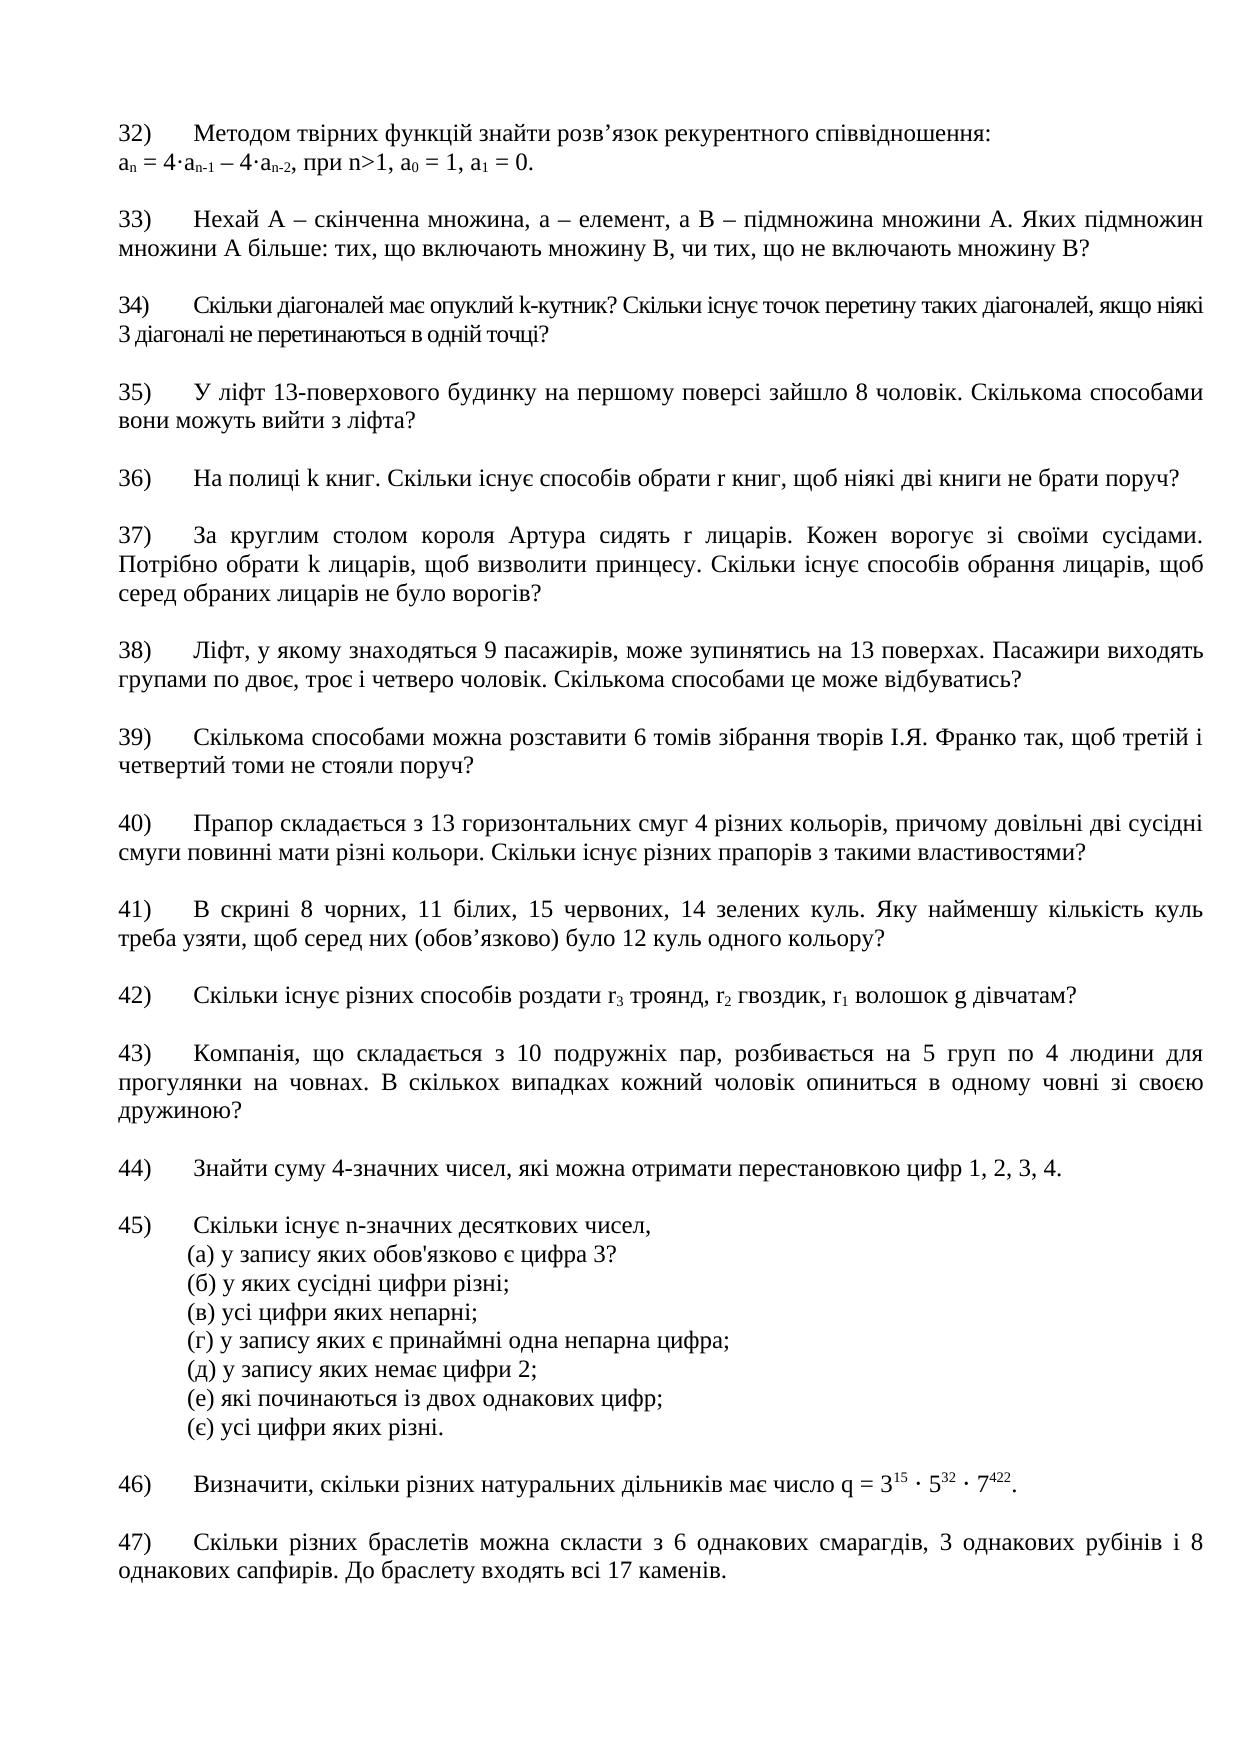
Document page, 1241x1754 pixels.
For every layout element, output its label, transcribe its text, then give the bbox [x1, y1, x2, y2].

list Компанiя, що складається з 10 подружнiх пар, розбивається на 5 груп по 4 людини для прогулянки на човнах. В скiлькох випадках кожний чоловiк опиниться в одному човнi зі своєю дружиною? [118, 1038, 1205, 1124]
list Знайти суму 4-значних чисел, які можна отримати перестановкою цифр 1, 2, 3, 4. [118, 1153, 1205, 1182]
list Методом твірних функцій знайти розв’язок рекурентного співвідношення: [118, 118, 1205, 147]
list (в) усі цифри яких непарні; [118, 1297, 1205, 1326]
list (б) у яких сусідні цифри різні; [118, 1268, 1205, 1297]
list На полиці k книг. Скільки існує способів обрати r книг, щоб ніякі дві книги не брати поруч? [118, 463, 1205, 492]
list Скiльки рiзних браслетiв можна скласти з 6 однакових смарагдiв, 3 однакових рубiнiв i 8 однакових сапфирiв. До браслету входять всi 17 каменiв. [118, 1527, 1205, 1584]
list Скільки діагоналей має опуклий k-кутник? Скільки існує точок перетину таких діагоналей, якщо ніякі 3 діагоналі не перетинаються в одній точці? [118, 291, 1205, 348]
list Прапор складається з 13 горизонтальних смуг 4 різних кольорів, причому довільні дві сусідні смуги повинні мати різні кольори. Скільки існує різних прапорів з такими властивостями? [118, 808, 1205, 866]
list (д) у запису яких немає цифри 2; [118, 1354, 1205, 1383]
list За круглим столом короля Артура сидять r лицарів. Кожен ворогує зі своїми сусідами. Потрібно обрати k лицарів, щоб визволити принцесу. Скільки існує способів обрання лицарів, щоб серед обраних лицарів не було ворогів? [118, 521, 1205, 607]
list Визначити, скільки різних натуральних дільників має число q = 315 ⋅ 532 ⋅ 7422. [118, 1469, 1205, 1498]
list Ліфт, у якому знаходяться 9 пасажирів, може зупинятись на 13 поверхах. Пасажири виходять групами по двоє, троє і четверо чоловік. Скількома способами це може відбуватись? [118, 636, 1205, 693]
list Нехай A – скінченна множина, a – елемент, а B – підмножина множини A. Яких підмножин множини A більше: тих, що включають множину B, чи тих, що не включають множину B? [118, 204, 1205, 262]
list (г) у запису яких є принаймні одна непарна цифра; [118, 1326, 1205, 1354]
list (є) усі цифри яких різні. [118, 1412, 1205, 1441]
list Скільки існує n-значних десяткових чисел, [118, 1211, 1205, 1239]
list В скрині 8 чорних, 11 білих, 15 червоних, 14 зелених куль. Яку найменшу кількість куль треба узяти, щоб серед них (обов’язково) було 12 куль одного кольору? [118, 894, 1205, 952]
list (е) які починаються із двох однакових цифр; [118, 1383, 1205, 1412]
list Скількома способами можна розставити 6 томів зібрання творів І.Я. Франко так, щоб третій і четвертий томи не стояли поруч? [118, 722, 1205, 779]
list (а) у запису яких обов'язково є цифра 3? [118, 1239, 1205, 1268]
list Скільки існує різних способів роздати r3 троянд, r2 гвоздик, r1 волошок g дівчатам? [118, 981, 1205, 1009]
list an = 4·an-1 – 4·an-2, при n>1, a0 = 1, a1 = 0. [118, 147, 1205, 176]
list У ліфт 13-поверхового будинку на першому поверсі зайшло 8 чоловік. Скількома способами вони можуть вийти з ліфта? [118, 377, 1205, 434]
